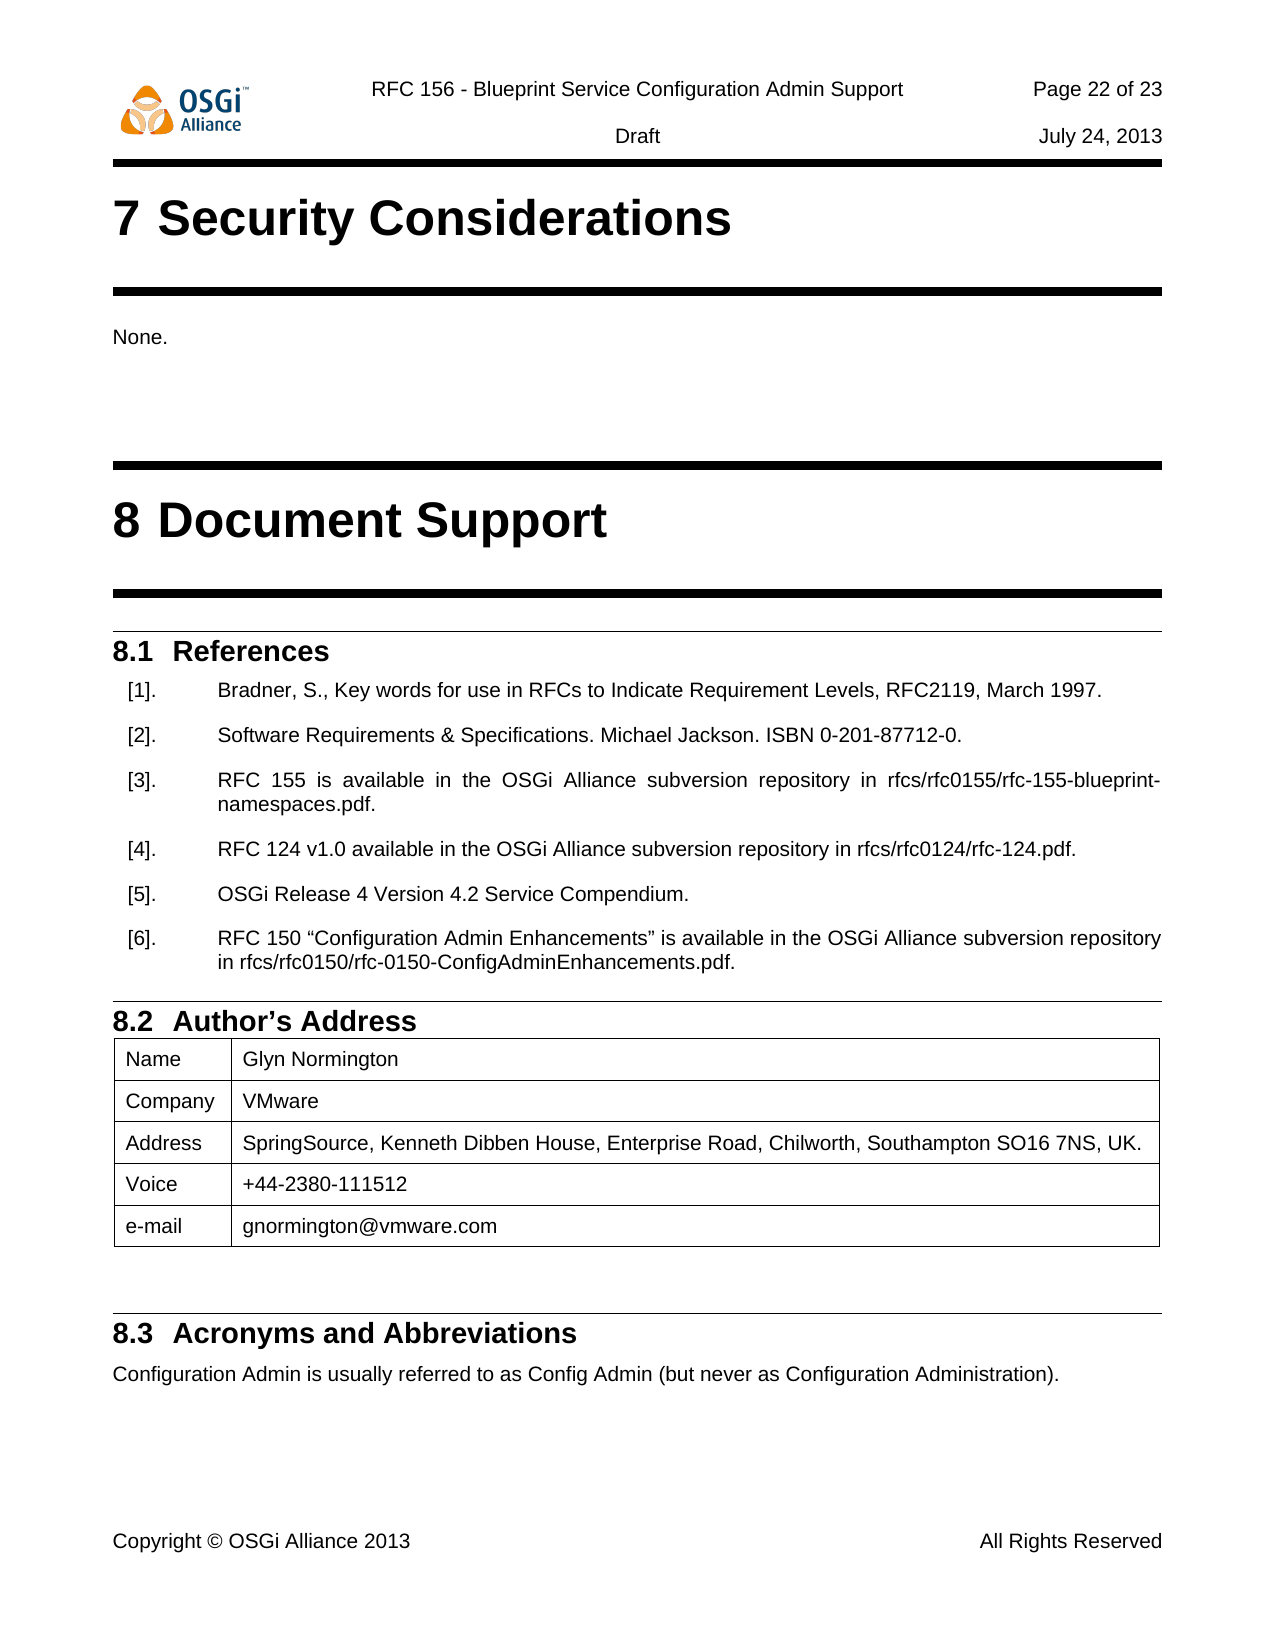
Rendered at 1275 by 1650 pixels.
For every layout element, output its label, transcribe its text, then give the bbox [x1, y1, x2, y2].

picture [113, 78, 257, 142]
list Bradner, S., Key words for use in RFCs to Indicate Requirement Levels, RFC2119, March 1997. [127, 678, 1162, 702]
list RFC 150 “Configuration Admin Enhancements” is available in the OSGi Alliance subversion repository in rfcs/rfc0150/rfc-0150-ConfigAdminEnhancements.pdf. [127, 926, 1162, 974]
subtitle Acronyms and Abbreviations [112, 1314, 1162, 1349]
table_cell gnormington@vmware.com [232, 1206, 1159, 1246]
list OSGi Release 4 Version 4.2 Service Compendium. [127, 881, 1162, 905]
table_cell Voice [115, 1164, 231, 1204]
list RFC 155 is available in the OSGi Alliance subversion repository in rfcs/rfc0155/rfc-155-blueprint-namespaces.pdf. [127, 768, 1162, 816]
subtitle Security Considerations [112, 160, 1162, 296]
table_header Glyn Normington [232, 1039, 1159, 1079]
table_cell Company [115, 1081, 231, 1121]
table_cell VMware [232, 1081, 1159, 1121]
table_cell SpringSource, Kenneth Dibben House, Enterprise Road, Chilworth, Southampton SO16 7NS, UK. [232, 1122, 1159, 1163]
subtitle References [112, 632, 1162, 668]
table_header Name [115, 1039, 231, 1079]
list RFC 124 v1.0 available in the OSGi Alliance subversion repository in rfcs/rfc0124/rfc-124.pdf. [127, 837, 1162, 861]
text Configuration Admin is usually referred to as Config Admin (but never as Configuration Administration). [112, 1362, 1162, 1386]
list Software Requirements & Specifications. Michael Jackson. ISBN 0-201-87712-0. [127, 723, 1162, 747]
table_cell e-mail [115, 1206, 231, 1246]
text None. [112, 325, 1162, 349]
table_cell Address [115, 1122, 231, 1163]
table_cell +44-2380-111512 [232, 1164, 1159, 1204]
subtitle Author’s Address [112, 1002, 1162, 1038]
subtitle Document Support [112, 462, 1162, 598]
